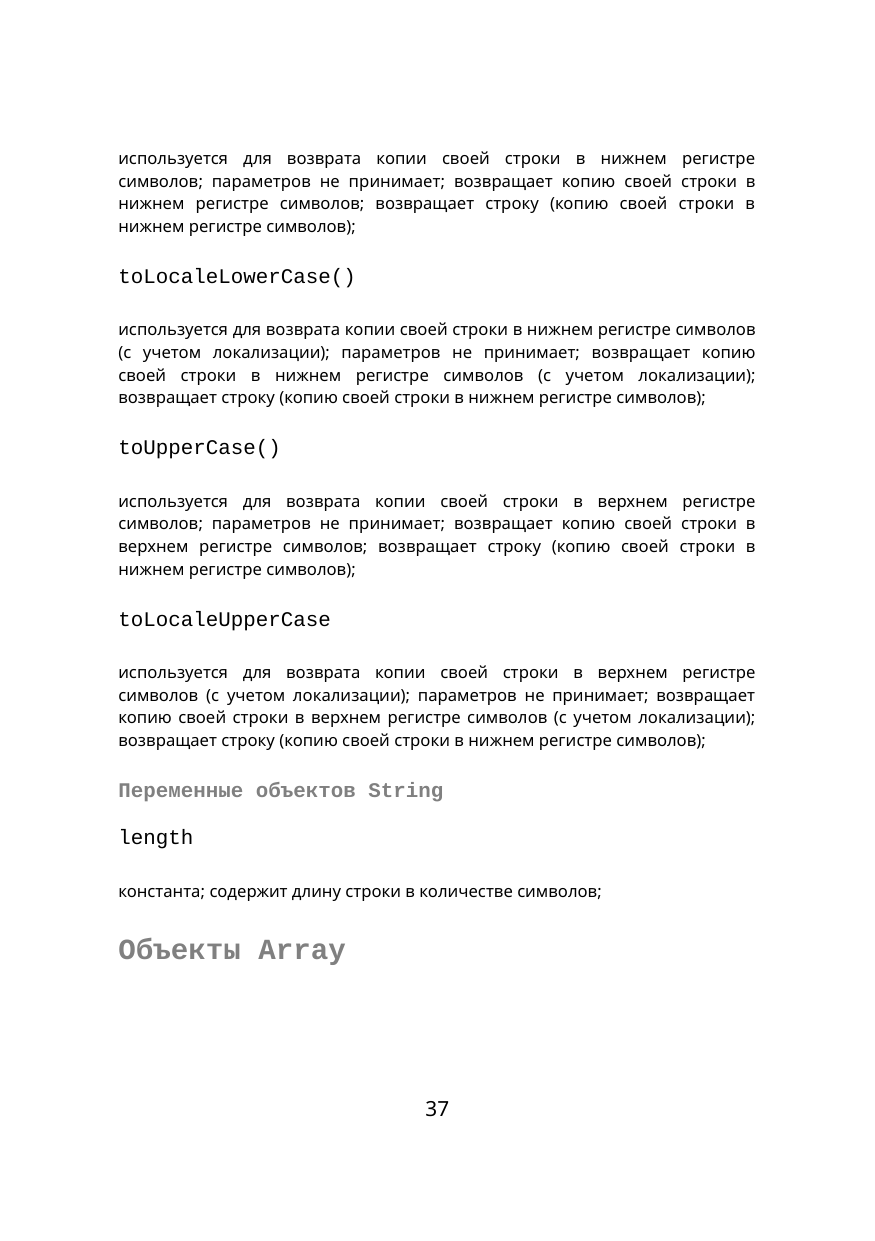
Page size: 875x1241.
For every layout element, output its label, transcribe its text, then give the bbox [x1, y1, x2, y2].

text toLocaleLowerCase() [118, 266, 756, 289]
text toLocaleUpperCase [118, 608, 756, 632]
text используется для возврата копии своей строки в нижнем регистре символов (с учетом локализации); параметров не принимает; возвращает копию своей строки в нижнем регистре символов (с учетом локализации); возвращает строку (копию своей строки в нижнем регистре символов); [118, 318, 756, 409]
text используется для возврата копии своей строки в верхнем регистре символов (с учетом локализации); параметров не принимает; возвращает копию своей строки в верхнем регистре символов (с учетом локализации); возвращает строку (копию своей строки в нижнем регистре символов); [118, 661, 756, 751]
text toUpperCase() [118, 437, 756, 461]
text используется для возврата копии своей строки в нижнем регистре символов; параметров не принимает; возвращает копию своей строки в нижнем регистре символов; возвращает строку (копию своей строки в нижнем регистре символов); [118, 147, 756, 237]
text Переменные объектов String [118, 780, 756, 803]
text используется для возврата копии своей строки в верхнем регистре символов; параметров не принимает; возвращает копию своей строки в верхнем регистре символов; возвращает строку (копию своей строки в нижнем регистре символов); [118, 489, 756, 580]
text Объекты Array [118, 935, 756, 968]
text length [118, 827, 756, 851]
text константа; содержит длину строки в количестве символов; [118, 879, 756, 902]
